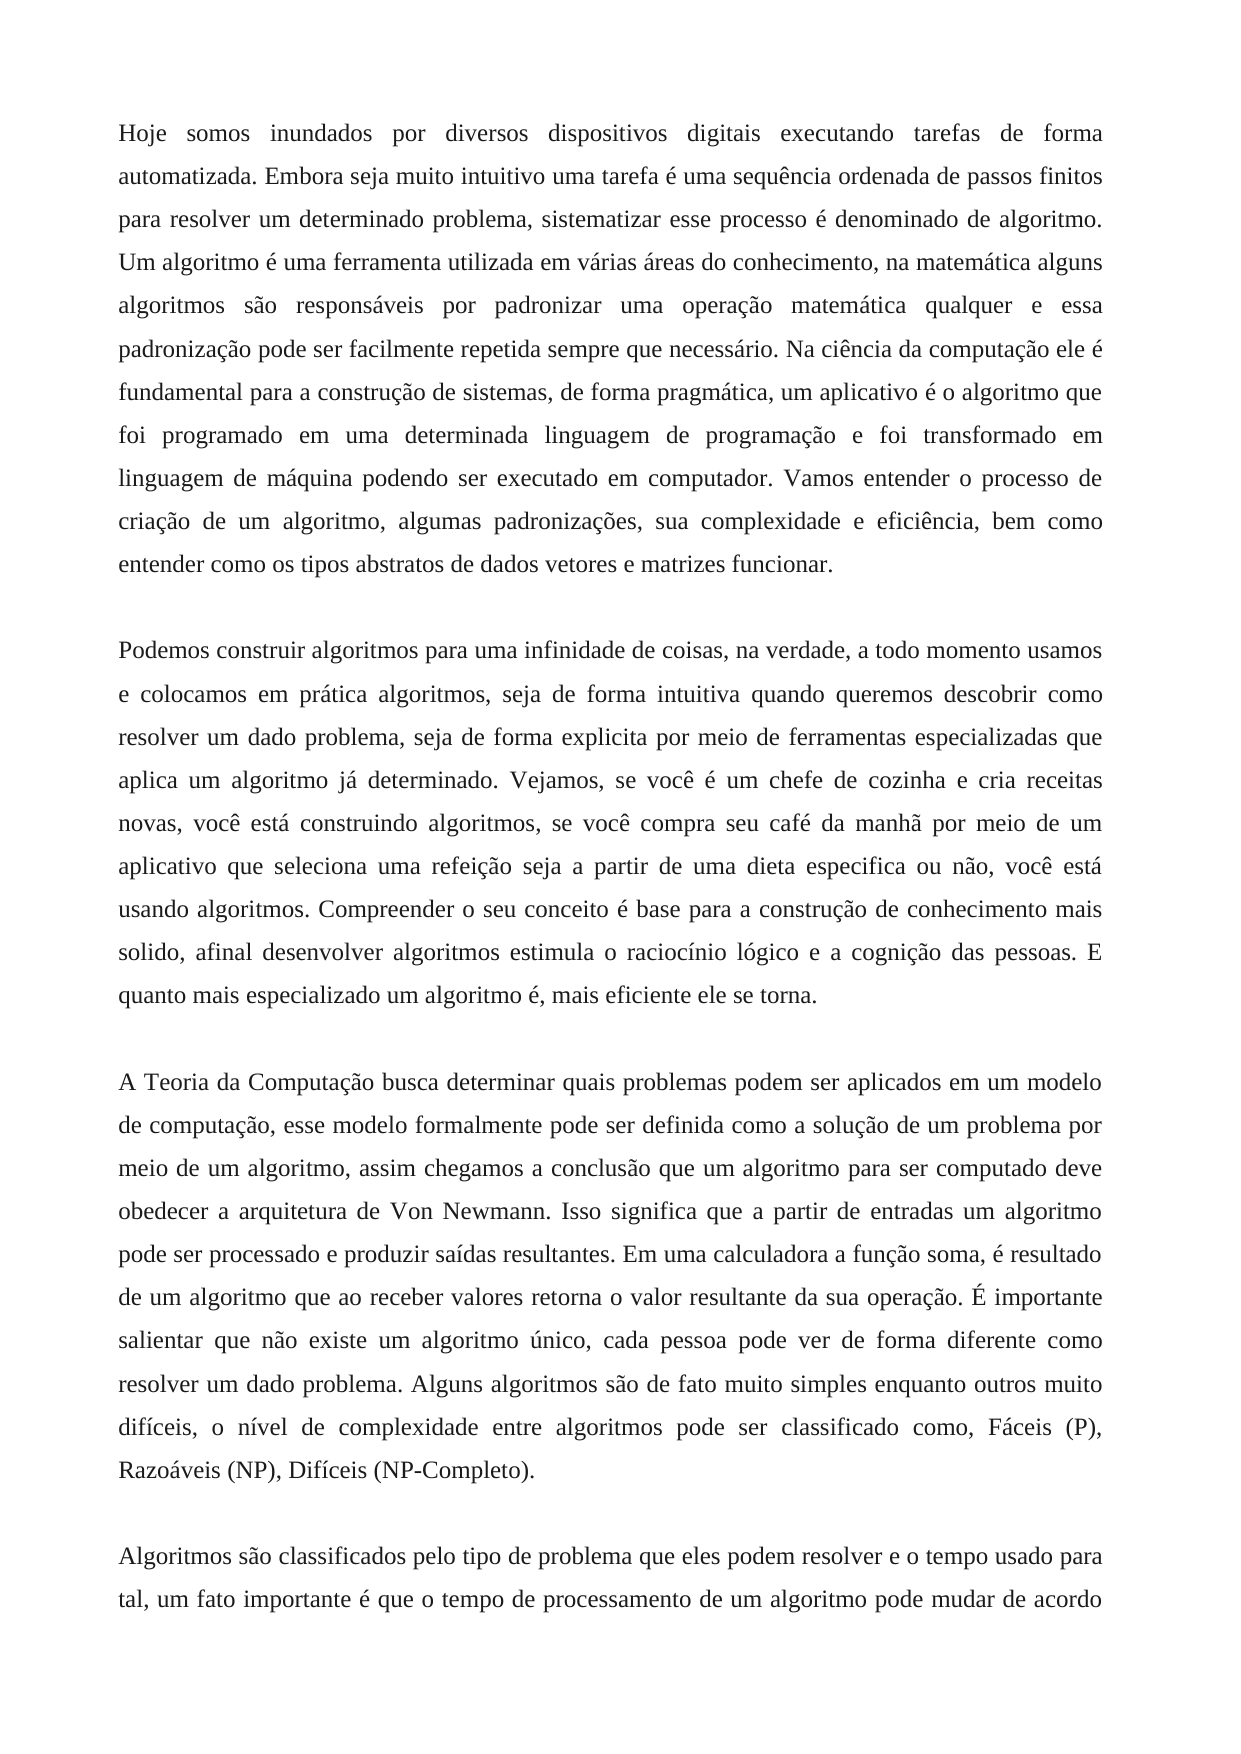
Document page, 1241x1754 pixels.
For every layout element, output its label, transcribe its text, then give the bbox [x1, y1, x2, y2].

text Hoje somos inundados por diversos dispositivos digitais executando tarefas de forma automatizada. Embora seja muito intuitivo uma tarefa é uma sequência ordenada de passos finitos para resolver um determinado problema, sistematizar esse processo é denominado de algoritmo. Um algoritmo é uma ferramenta utilizada em várias áreas do conhecimento, na matemática alguns algoritmos são responsáveis por padronizar uma operação matemática qualquer e essa padronização pode ser facilmente repetida sempre que necessário. Na ciência da computação ele é fundamental para a construção de sistemas, de forma pragmática, um aplicativo é o algoritmo que foi programado em uma determinada linguagem de programação e foi transformado em linguagem de máquina podendo ser executado em computador. Vamos entender o processo de criação de um algoritmo, algumas padronizações, sua complexidade e eficiência, bem como entender como os tipos abstratos de dados vetores e matrizes funcionar. [118, 118, 1104, 578]
text Podemos construir algoritmos para uma infinidade de coisas, na verdade, a todo momento usamos e colocamos em prática algoritmos, seja de forma intuitiva quando queremos descobrir como resolver um dado problema, seja de forma explicita por meio de ferramentas especializadas que aplica um algoritmo já determinado. Vejamos, se você é um chefe de cozinha e cria receitas novas, você está construindo algoritmos, se você compra seu café da manhã por meio de um aplicativo que seleciona uma refeição seja a partir de uma dieta especifica ou não, você está usando algoritmos. Compreender o seu conceito é base para a construção de conhecimento mais solido, afinal desenvolver algoritmos estimula o raciocínio lógico e a cognição das pessoas. E quanto mais especializado um algoritmo é, mais eficiente ele se torna. [118, 636, 1104, 1009]
text A Teoria da Computação busca determinar quais problemas podem ser aplicados em um modelo de computação, esse modelo formalmente pode ser definida como a solução de um problema por meio de um algoritmo, assim chegamos a conclusão que um algoritmo para ser computado deve obedecer a arquitetura de Von Newmann. Isso significa que a partir de entradas um algoritmo pode ser processado e produzir saídas resultantes. Em uma calculadora a função soma, é resultado de um algoritmo que ao receber valores retorna o valor resultante da sua operação. É importante salientar que não existe um algoritmo único, cada pessoa pode ver de forma diferente como resolver um dado problema. Alguns algoritmos são de fato muito simples enquanto outros muito difíceis, o nível de complexidade entre algoritmos pode ser classificado como, Fáceis (P), Razoáveis (NP), Difíceis (NP-Completo). [118, 1067, 1104, 1484]
text Algoritmos são classificados pelo tipo de problema que eles podem resolver e o tempo usado para tal, um fato importante é que o tempo de processamento de um algoritmo pode mudar de acordo [118, 1541, 1104, 1613]
